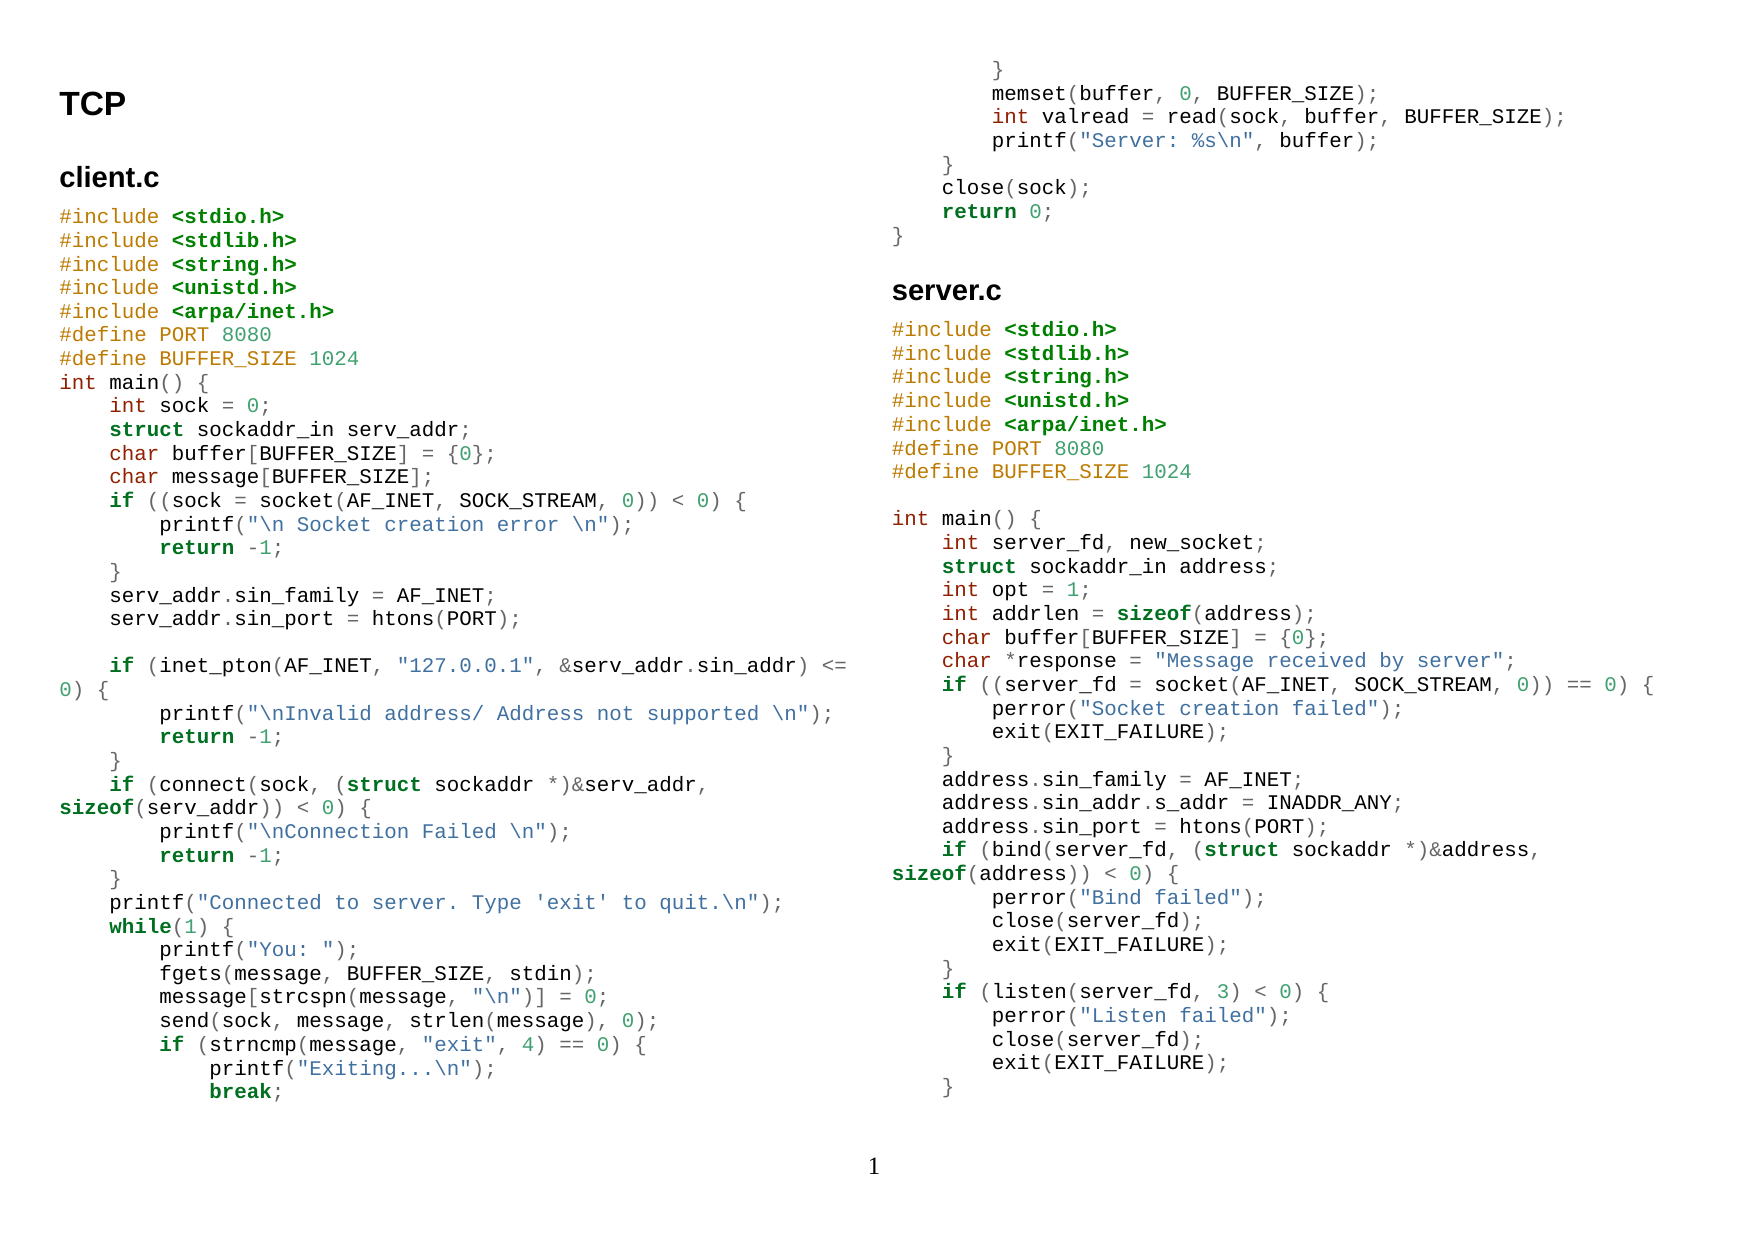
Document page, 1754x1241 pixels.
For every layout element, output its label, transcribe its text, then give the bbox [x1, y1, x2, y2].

text exit(EXIT_FAILURE); [892, 721, 1695, 745]
text #include <stdio.h> [892, 319, 1695, 343]
text return -1; [59, 845, 862, 868]
text printf("\nInvalid address/ Address not supported \n"); [59, 703, 862, 726]
text int sock = 0; [59, 395, 862, 419]
text #include <stdlib.h> [892, 343, 1695, 367]
text if ((sock = socket(AF_INET, SOCK_STREAM, 0)) < 0) { [59, 490, 862, 514]
text #include <arpa/inet.h> [892, 414, 1695, 437]
text address.sin_port = htons(PORT); [892, 816, 1695, 839]
text #define PORT 8080 [892, 437, 1695, 461]
text printf("Server: %s\n", buffer); [892, 130, 1695, 154]
subtitle TCP [59, 84, 862, 123]
text int valread = read(sock, buffer, BUFFER_SIZE); [892, 106, 1695, 130]
text int opt = 1; [892, 579, 1695, 603]
text char *response = "Message received by server"; [892, 650, 1695, 674]
text char buffer[BUFFER_SIZE] = {0}; [59, 443, 862, 466]
subtitle server.c [892, 273, 1695, 307]
text #include <string.h> [59, 253, 862, 277]
text perror("Socket creation failed"); [892, 698, 1695, 721]
text memset(buffer, 0, BUFFER_SIZE); [892, 83, 1695, 106]
text if (inet_pton(AF_INET, "127.0.0.1", &serv_addr.sin_addr) <= 0) { [59, 656, 862, 703]
text printf("Connected to server. Type 'exit' to quit.\n"); [59, 892, 862, 916]
text printf("You: "); [59, 939, 862, 963]
text struct sockaddr_in serv_addr; [59, 419, 862, 443]
text if (strncmp(message, "exit", 4) == 0) { [59, 1034, 862, 1057]
text } [59, 750, 862, 774]
text if ((server_fd = socket(AF_INET, SOCK_STREAM, 0)) == 0) { [892, 674, 1695, 698]
text close(sock); [892, 177, 1695, 201]
text exit(EXIT_FAILURE); [892, 1052, 1695, 1076]
text message[strcspn(message, "\n")] = 0; [59, 987, 862, 1010]
text #include <stdio.h> [59, 206, 862, 230]
text while(1) { [59, 916, 862, 939]
text printf("\nConnection Failed \n"); [59, 821, 862, 845]
text #define BUFFER_SIZE 1024 [59, 348, 862, 372]
text } [59, 868, 862, 892]
text } [892, 745, 1695, 768]
text int main() { [892, 508, 1695, 532]
text } [892, 224, 1695, 248]
text } [892, 1076, 1695, 1099]
text send(sock, message, strlen(message), 0); [59, 1010, 862, 1034]
text char buffer[BUFFER_SIZE] = {0}; [892, 627, 1695, 650]
text printf("Exiting...\n"); [59, 1057, 862, 1081]
text #define BUFFER_SIZE 1024 [892, 461, 1695, 485]
text return 0; [892, 201, 1695, 224]
text serv_addr.sin_port = htons(PORT); [59, 608, 862, 632]
text #include <unistd.h> [892, 390, 1695, 414]
text perror("Bind failed"); [892, 887, 1695, 910]
text #include <stdlib.h> [59, 230, 862, 253]
text close(server_fd); [892, 910, 1695, 934]
text break; [59, 1081, 862, 1105]
text exit(EXIT_FAILURE); [892, 934, 1695, 958]
text struct sockaddr_in address; [892, 556, 1695, 579]
text perror("Listen failed"); [892, 1005, 1695, 1029]
text #include <unistd.h> [59, 277, 862, 301]
text serv_addr.sin_family = AF_INET; [59, 584, 862, 608]
text int addrlen = sizeof(address); [892, 603, 1695, 627]
text } [59, 561, 862, 584]
text if (listen(server_fd, 3) < 0) { [892, 981, 1695, 1005]
text fgets(message, BUFFER_SIZE, stdin); [59, 963, 862, 987]
text close(server_fd); [892, 1029, 1695, 1052]
text int server_fd, new_socket; [892, 532, 1695, 556]
text if (connect(sock, (struct sockaddr *)&serv_addr, sizeof(serv_addr)) < 0) { [59, 774, 862, 821]
subtitle client.c [59, 160, 862, 194]
text address.sin_family = AF_INET; [892, 768, 1695, 792]
text #include <string.h> [892, 367, 1695, 390]
text return -1; [59, 726, 862, 750]
text } [892, 958, 1695, 981]
text address.sin_addr.s_addr = INADDR_ANY; [892, 792, 1695, 816]
text #define PORT 8080 [59, 324, 862, 348]
text char message[BUFFER_SIZE]; [59, 466, 862, 490]
text printf("\n Socket creation error \n"); [59, 514, 862, 537]
text int main() { [59, 372, 862, 395]
text } [892, 59, 1695, 83]
text return -1; [59, 537, 862, 561]
text if (bind(server_fd, (struct sockaddr *)&address, sizeof(address)) < 0) { [892, 839, 1695, 887]
text } [892, 154, 1695, 177]
text #include <arpa/inet.h> [59, 301, 862, 324]
